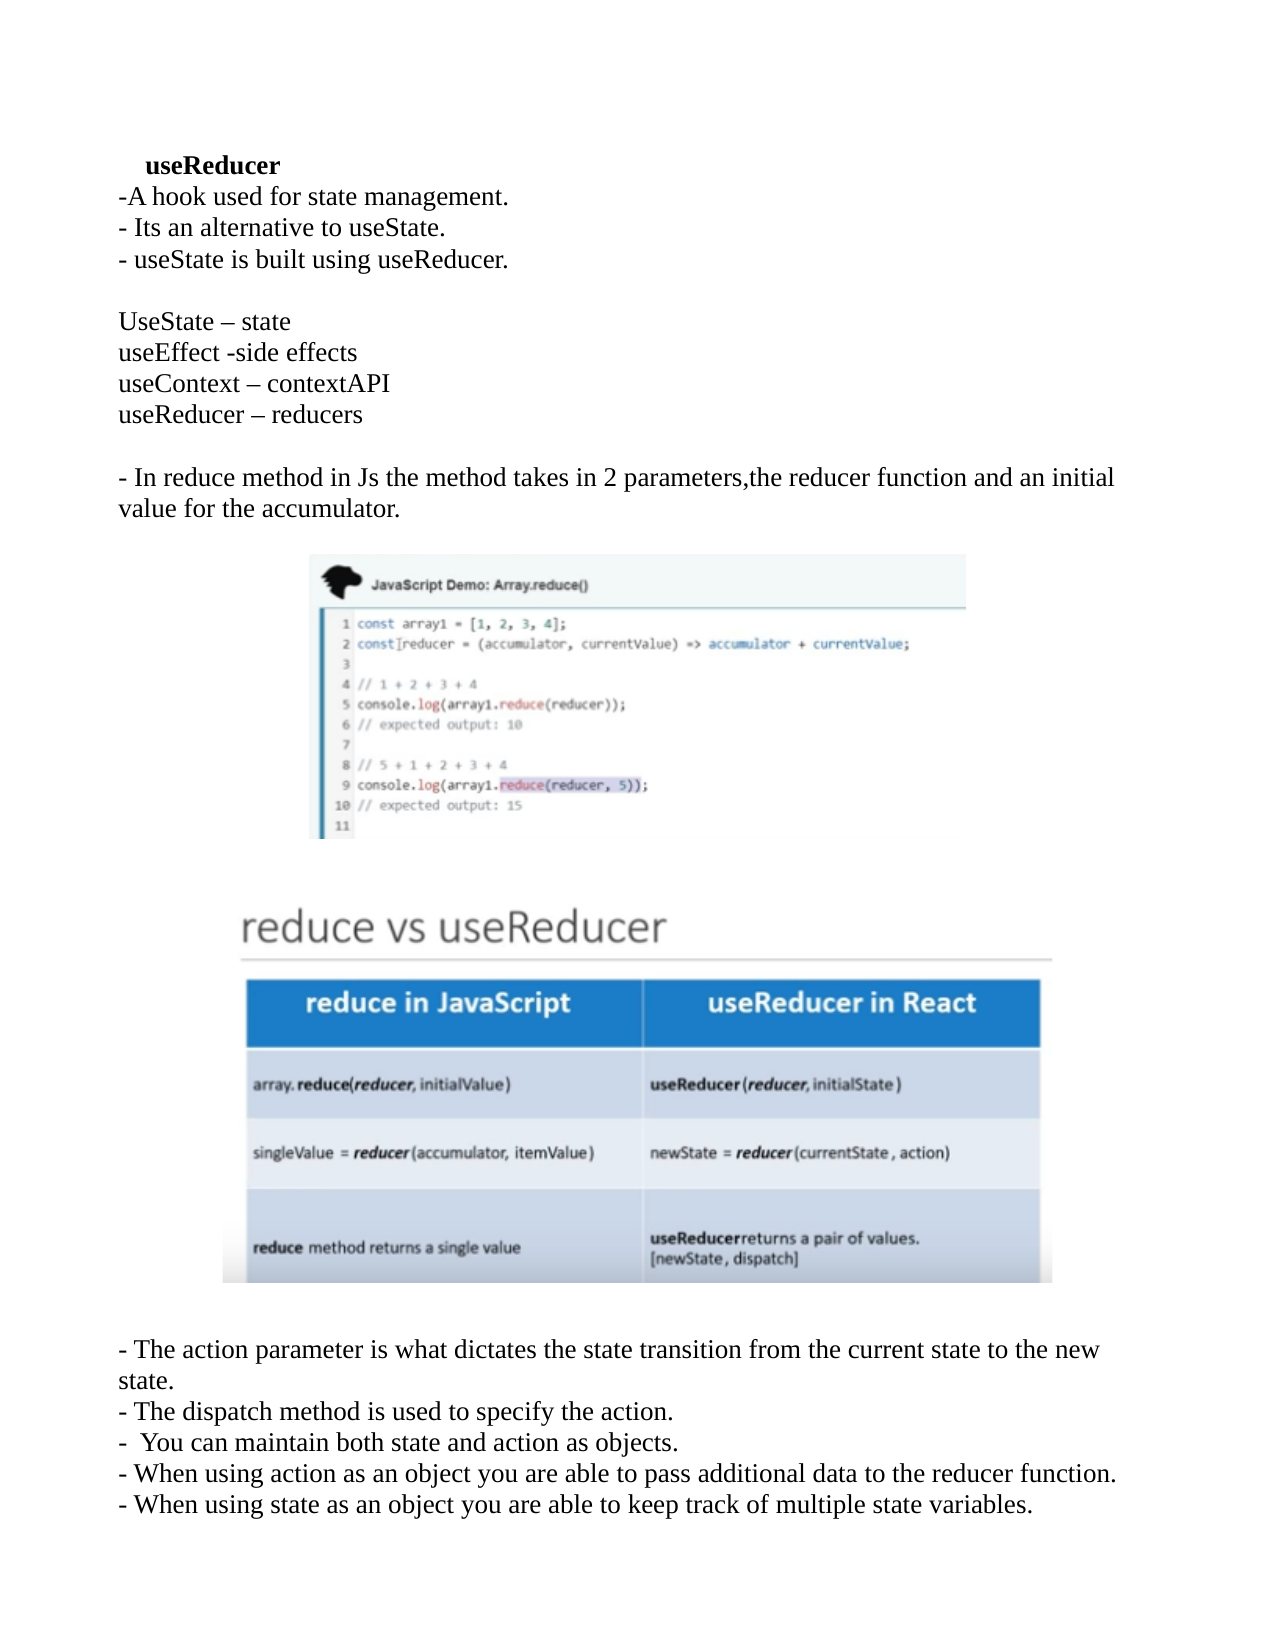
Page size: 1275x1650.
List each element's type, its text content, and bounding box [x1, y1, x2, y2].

text - When using state as an object you are able to keep track of multiple state variables. [118, 1488, 1157, 1520]
text useReducer – reducers [118, 398, 1157, 429]
text - The action parameter is what dictates the state transition from the current state to the new state. [118, 1333, 1157, 1395]
text useContext – contextAPI [118, 367, 1157, 398]
text - When using action as an object you are able to pass additional data to the reducer function. [118, 1457, 1157, 1488]
text useReducer [118, 149, 1157, 180]
picture [222, 896, 1053, 1283]
text - Its an alternative to useState. [118, 212, 1157, 243]
text - useState is built using useReducer. [118, 243, 1157, 274]
text - In reduce method in Js the method takes in 2 parameters,the reducer function and an initial value for the accumulator. [118, 461, 1157, 523]
text - You can maintain both state and action as objects. [118, 1426, 1157, 1457]
text UseState – state [118, 305, 1157, 336]
text -A hook used for state management. [118, 180, 1157, 212]
picture [308, 554, 967, 839]
text useEffect -side effects [118, 336, 1157, 367]
text - The dispatch method is used to specify the action. [118, 1395, 1157, 1426]
